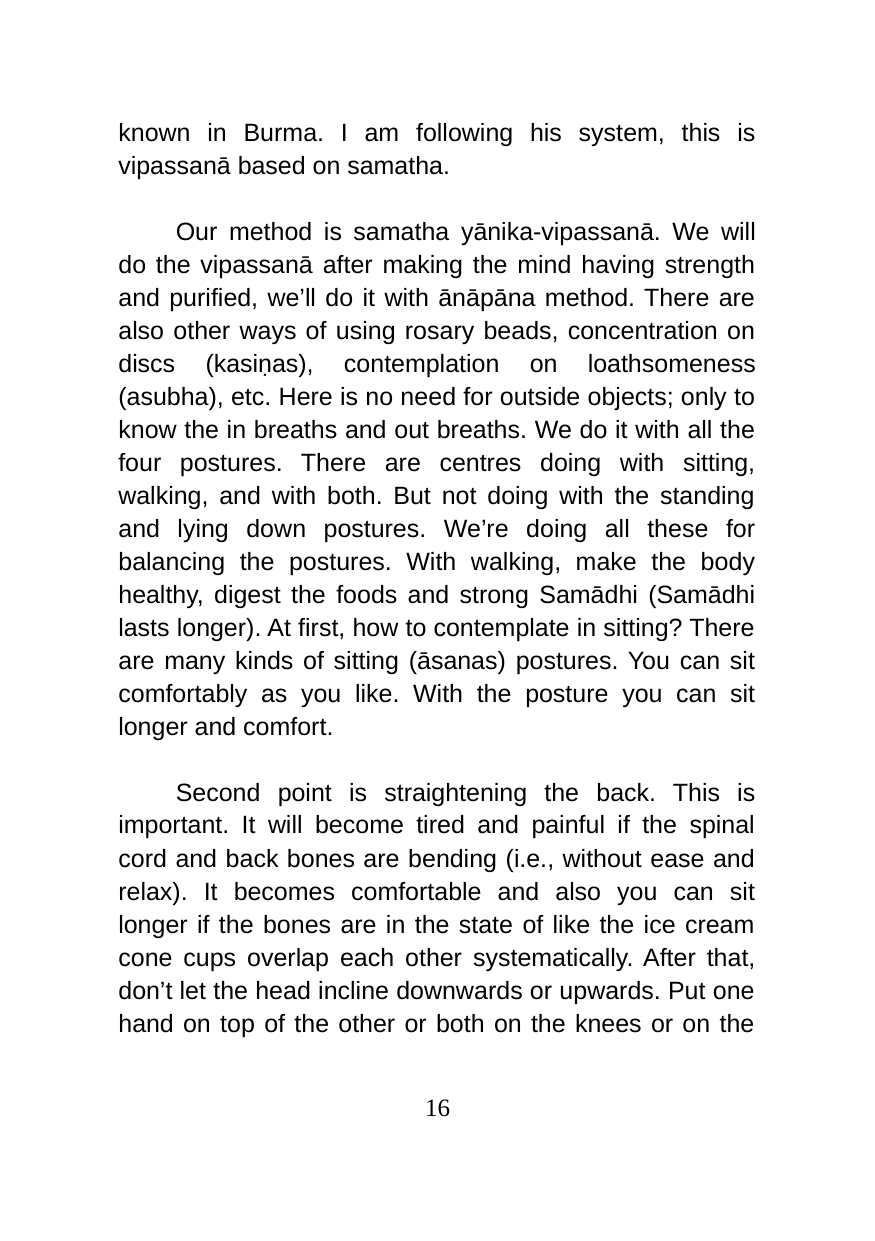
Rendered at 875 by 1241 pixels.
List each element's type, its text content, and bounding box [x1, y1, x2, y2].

text Our method is samatha yānika-vipassanā. We will do the vipassanā after making the mind having strength and purified, we’ll do it with ānāpāna method. There are also other ways of using rosary beads, concentration on discs (kasiṇas), contemplation on loathsomeness (asubha), etc. Here is no need for outside objects; only to know the in breaths and out breaths. We do it with all the four postures. There are centres doing with sitting, walking, and with both. But not doing with the standing and lying down postures. We’re doing all these for balancing the postures. With walking, make the body healthy, digest the foods and strong Samādhi (Samādhi lasts longer). At first, how to contemplate in sitting? There are many kinds of sitting (āsanas) postures. You can sit comfortably as you like. With the posture you can sit longer and comfort. [118, 217, 756, 741]
text Second point is straightening the back. This is important. It will become tired and painful if the spinal cord and back bones are bending (i.e., without ease and relax). It becomes comfortable and also you can sit longer if the bones are in the state of like the ice cream cone cups overlap each other systematically. After that, don’t let the head incline downwards or upwards. Put one hand on top of the other or both on the knees or on the [118, 777, 756, 1037]
text known in Burma. I am following his system, this is vipassanā based on samatha. [118, 118, 756, 180]
